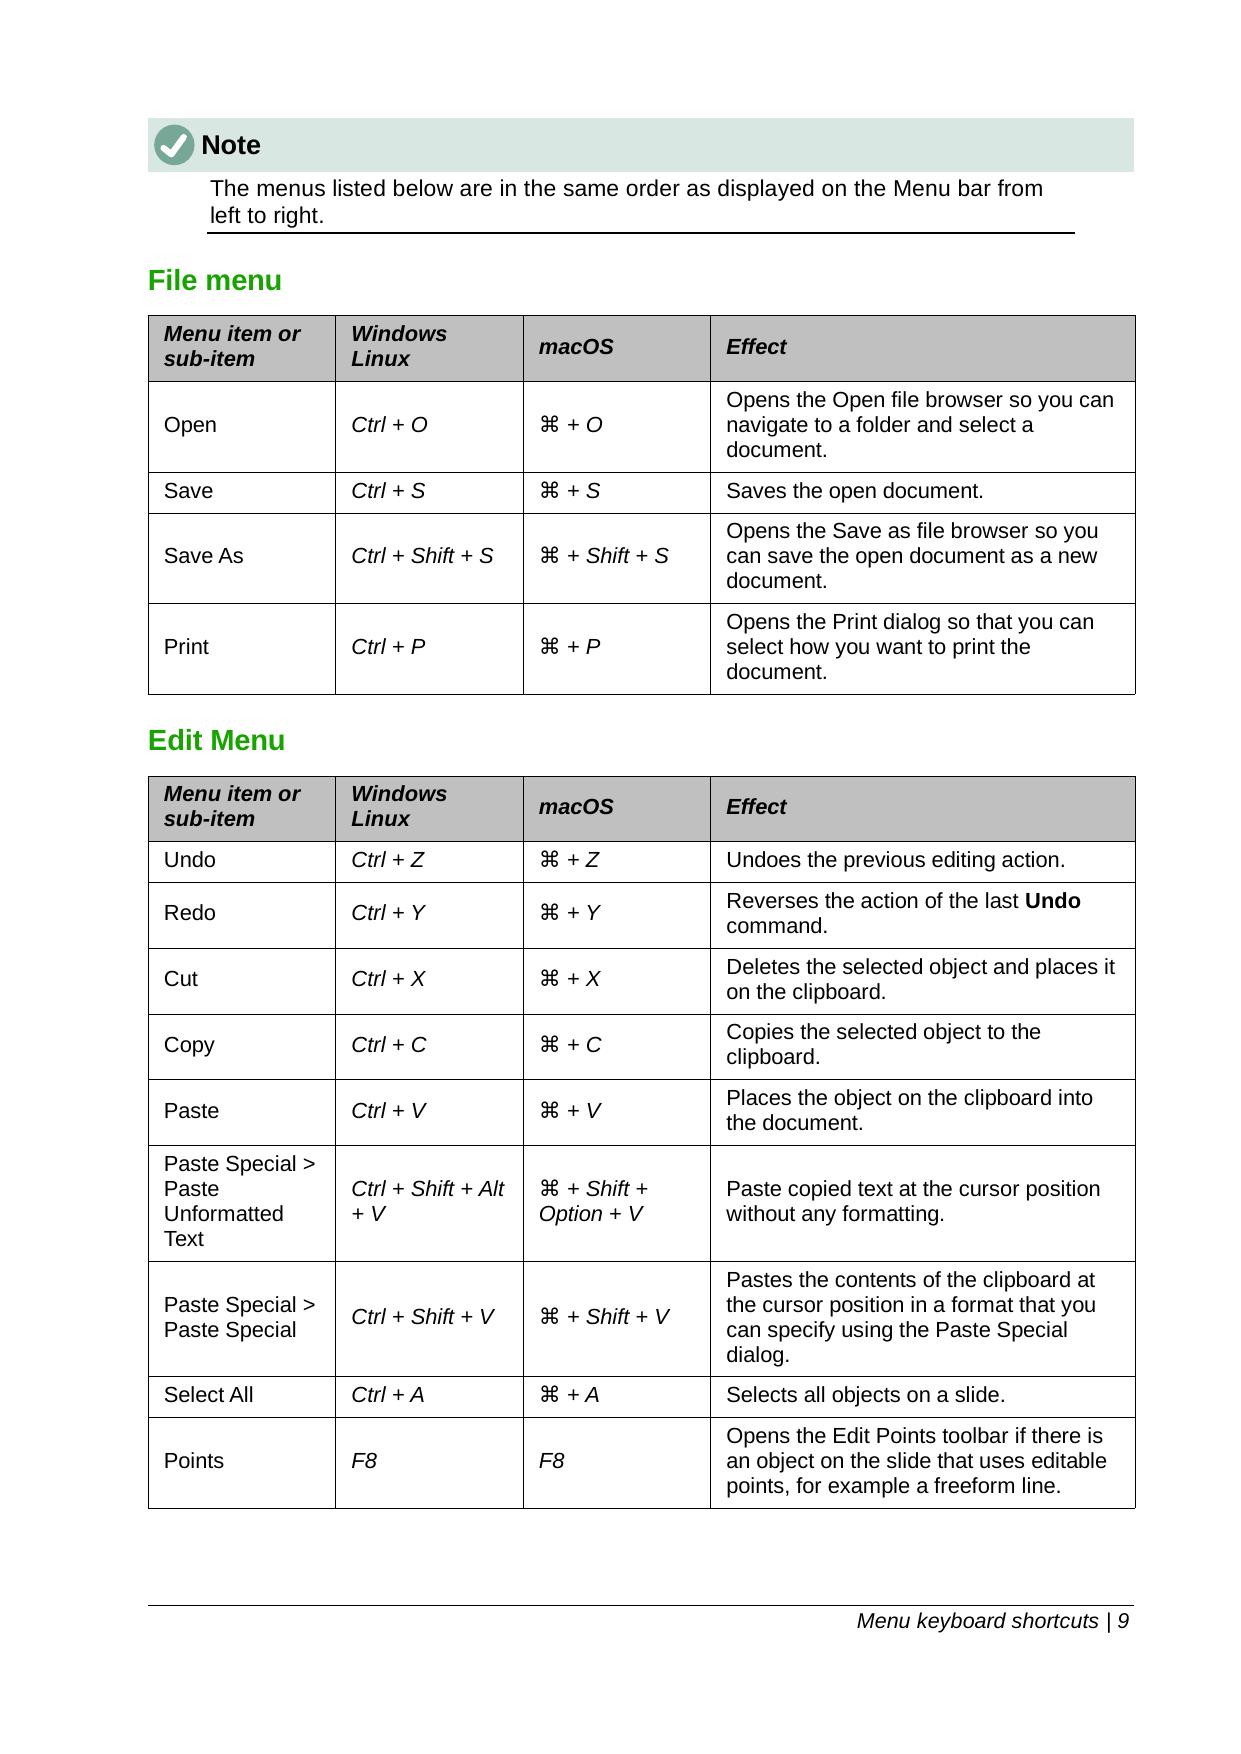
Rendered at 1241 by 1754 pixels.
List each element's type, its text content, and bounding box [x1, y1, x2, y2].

table_cell Opens the Edit Points toolbar if there is an object on the slide that uses editable points, for example a freeform line. [711, 1418, 1135, 1508]
table_header Menu item or sub-item [149, 777, 335, 841]
table_cell Ctrl + S [336, 473, 523, 512]
table_cell ⌘ + C [524, 1015, 710, 1079]
table_cell Undo [149, 842, 335, 882]
table_cell Opens the Save as file browser so you can save the open document as a new document. [711, 514, 1135, 603]
table_cell Pastes the contents of the clipboard at the cursor position in a format that you can specify using the Paste Special dialog. [711, 1262, 1135, 1376]
table_cell Paste [149, 1080, 335, 1145]
table_cell Points [149, 1418, 335, 1508]
table_cell Save As [149, 514, 335, 603]
table_cell Cut [149, 949, 335, 1013]
table_cell Ctrl + O [336, 382, 523, 472]
table_cell Ctrl + A [336, 1377, 523, 1417]
table_cell ⌘ + V [524, 1080, 710, 1145]
table_cell Places the object on the clipboard into the document. [711, 1080, 1135, 1145]
table_header Windows Linux [336, 777, 523, 841]
table_cell Ctrl + X [336, 949, 523, 1013]
table_cell Print [149, 604, 335, 694]
table_cell Selects all objects on a slide. [711, 1377, 1135, 1417]
table_cell ⌘ + Z [524, 842, 710, 882]
table_cell ⌘ + O [524, 382, 710, 472]
table_cell Ctrl + Z [336, 842, 523, 882]
table_cell Ctrl + C [336, 1015, 523, 1079]
table_cell Ctrl + P [336, 604, 523, 694]
subtitle Note [148, 118, 1134, 172]
table_header macOS [524, 316, 710, 381]
table_cell ⌘ + A [524, 1377, 710, 1417]
table_cell Select All [149, 1377, 335, 1417]
table_cell Ctrl + V [336, 1080, 523, 1145]
table_cell Paste copied text at the cursor position without any formatting. [711, 1146, 1135, 1261]
table_cell Paste Special > Paste Unformatted Text [149, 1146, 335, 1261]
table_cell Reverses the action of the last Undo command. [711, 883, 1135, 948]
table_cell Open [149, 382, 335, 472]
table_header macOS [524, 777, 710, 841]
table_cell Undoes the previous editing action. [711, 842, 1135, 882]
table_cell ⌘ + S [524, 473, 710, 512]
table_cell Save [149, 473, 335, 512]
table_header Menu item or sub-item [149, 316, 335, 381]
table_header Effect [711, 316, 1135, 381]
subtitle Edit Menu [148, 723, 1134, 757]
table_cell Redo [149, 883, 335, 948]
table_cell Ctrl + Shift + V [336, 1262, 523, 1376]
table_cell Paste Special > Paste Special [149, 1262, 335, 1376]
table_cell Copy [149, 1015, 335, 1079]
table_cell F8 [336, 1418, 523, 1508]
table_cell Opens the Print dialog so that you can select how you want to print the document. [711, 604, 1135, 694]
text The menus listed below are in the same order as displayed on the Menu bar from left to right. [207, 172, 1075, 232]
table_header Effect [711, 777, 1135, 841]
table_cell Ctrl + Shift + S [336, 514, 523, 603]
table_cell Ctrl + Shift + Alt + V [336, 1146, 523, 1261]
table_cell Copies the selected object to the clipboard. [711, 1015, 1135, 1079]
table_cell ⌘ + Y [524, 883, 710, 948]
table_cell Deletes the selected object and places it on the clipboard. [711, 949, 1135, 1013]
table_cell ⌘ + X [524, 949, 710, 1013]
table_cell Saves the open document. [711, 473, 1135, 512]
table_cell Ctrl + Y [336, 883, 523, 948]
table_cell ⌘ + Shift + Option + V [524, 1146, 710, 1261]
table_cell F8 [524, 1418, 710, 1508]
table_cell Opens the Open file browser so you can navigate to a folder and select a document. [711, 382, 1135, 472]
subtitle File menu [148, 263, 1134, 297]
table_cell ⌘ + Shift + S [524, 514, 710, 603]
table_cell ⌘ + P [524, 604, 710, 694]
table_cell ⌘ + Shift + V [524, 1262, 710, 1376]
table_header Windows Linux [336, 316, 523, 381]
